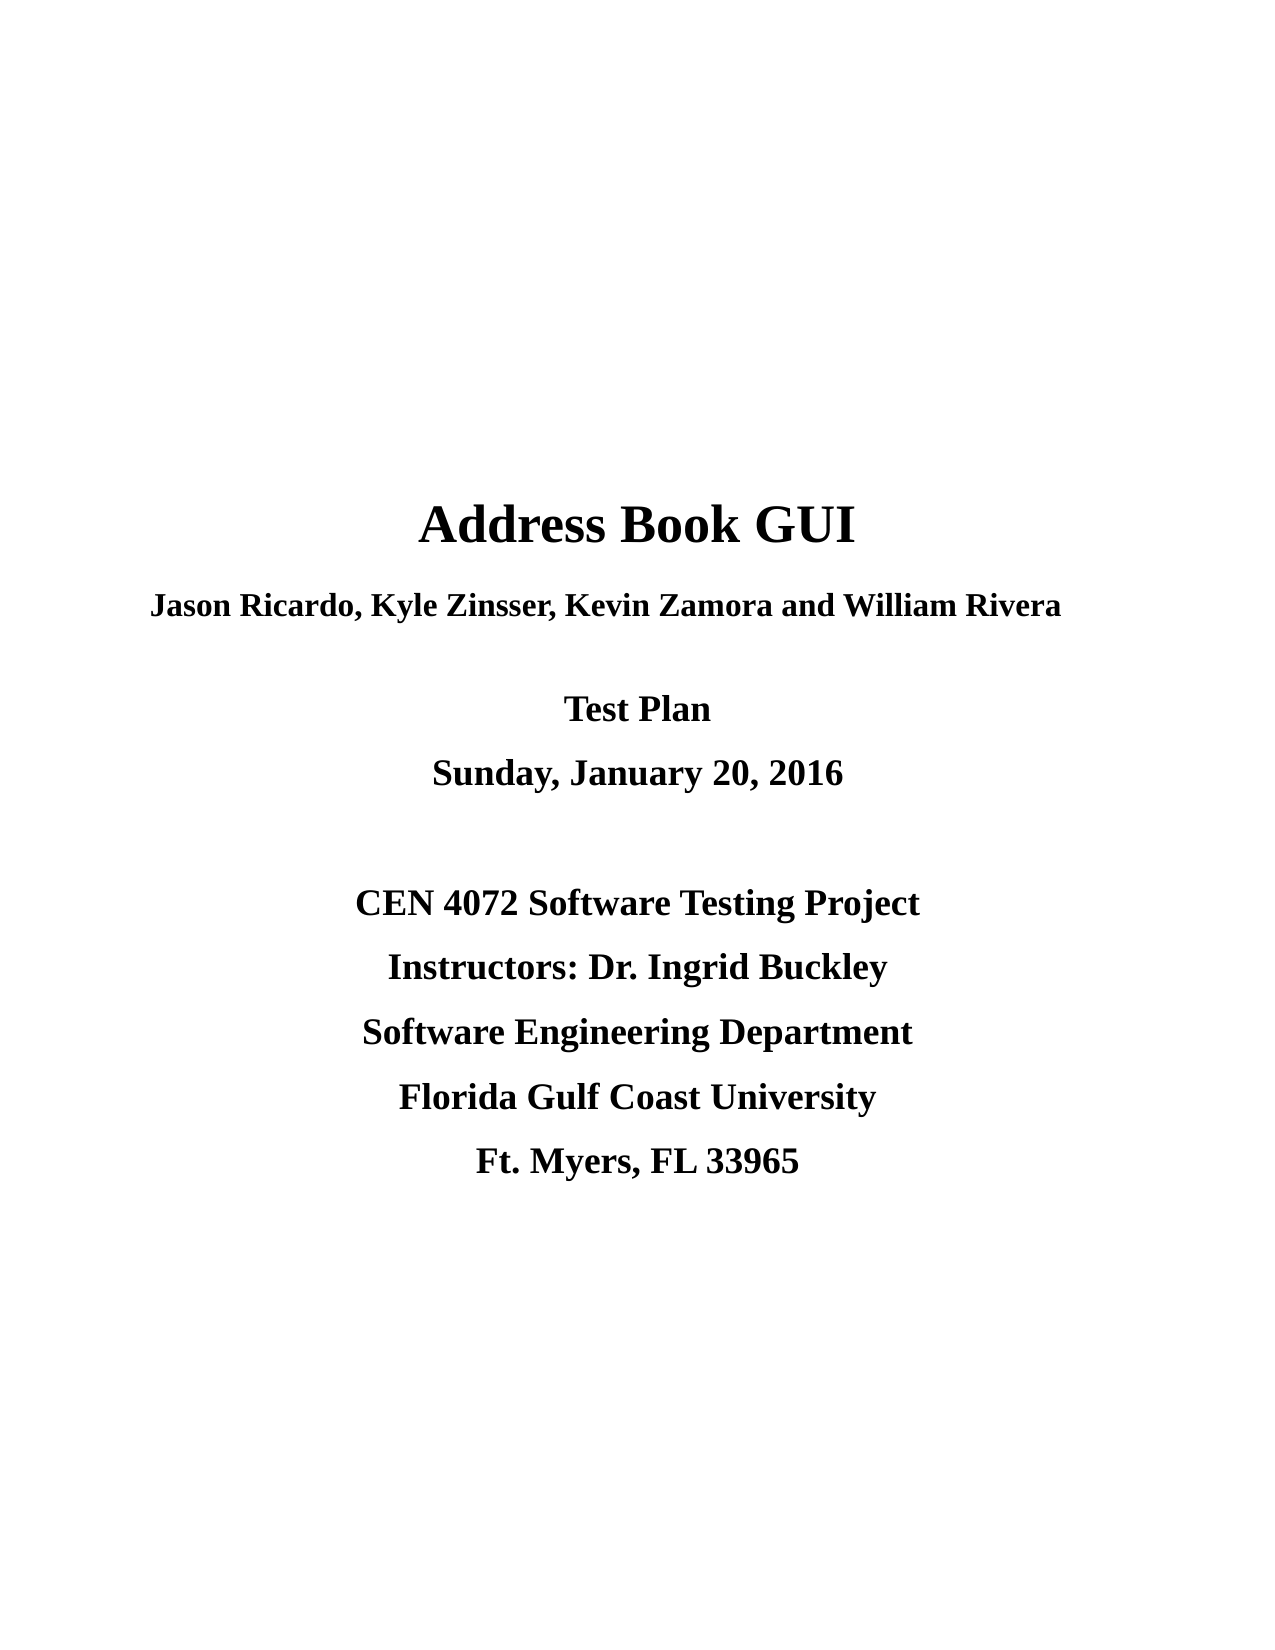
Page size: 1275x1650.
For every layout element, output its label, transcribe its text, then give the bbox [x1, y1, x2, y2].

text Address Book GUI [118, 492, 1157, 554]
text Florida Gulf Coast University [118, 1074, 1157, 1117]
text Sunday, January 20, 2016 [118, 751, 1157, 794]
text CEN 4072 Software Testing Project [118, 880, 1157, 923]
text Jason Ricardo, Kyle Zinsser, Kevin Zamora and William Rivera [118, 585, 1157, 624]
text Ft. Myers, FL 33965 [118, 1139, 1157, 1182]
text Instructors: Dr. Ingrid Buckley [118, 945, 1157, 988]
text Test Plan [118, 686, 1157, 729]
text Software Engineering Department [118, 1009, 1157, 1052]
